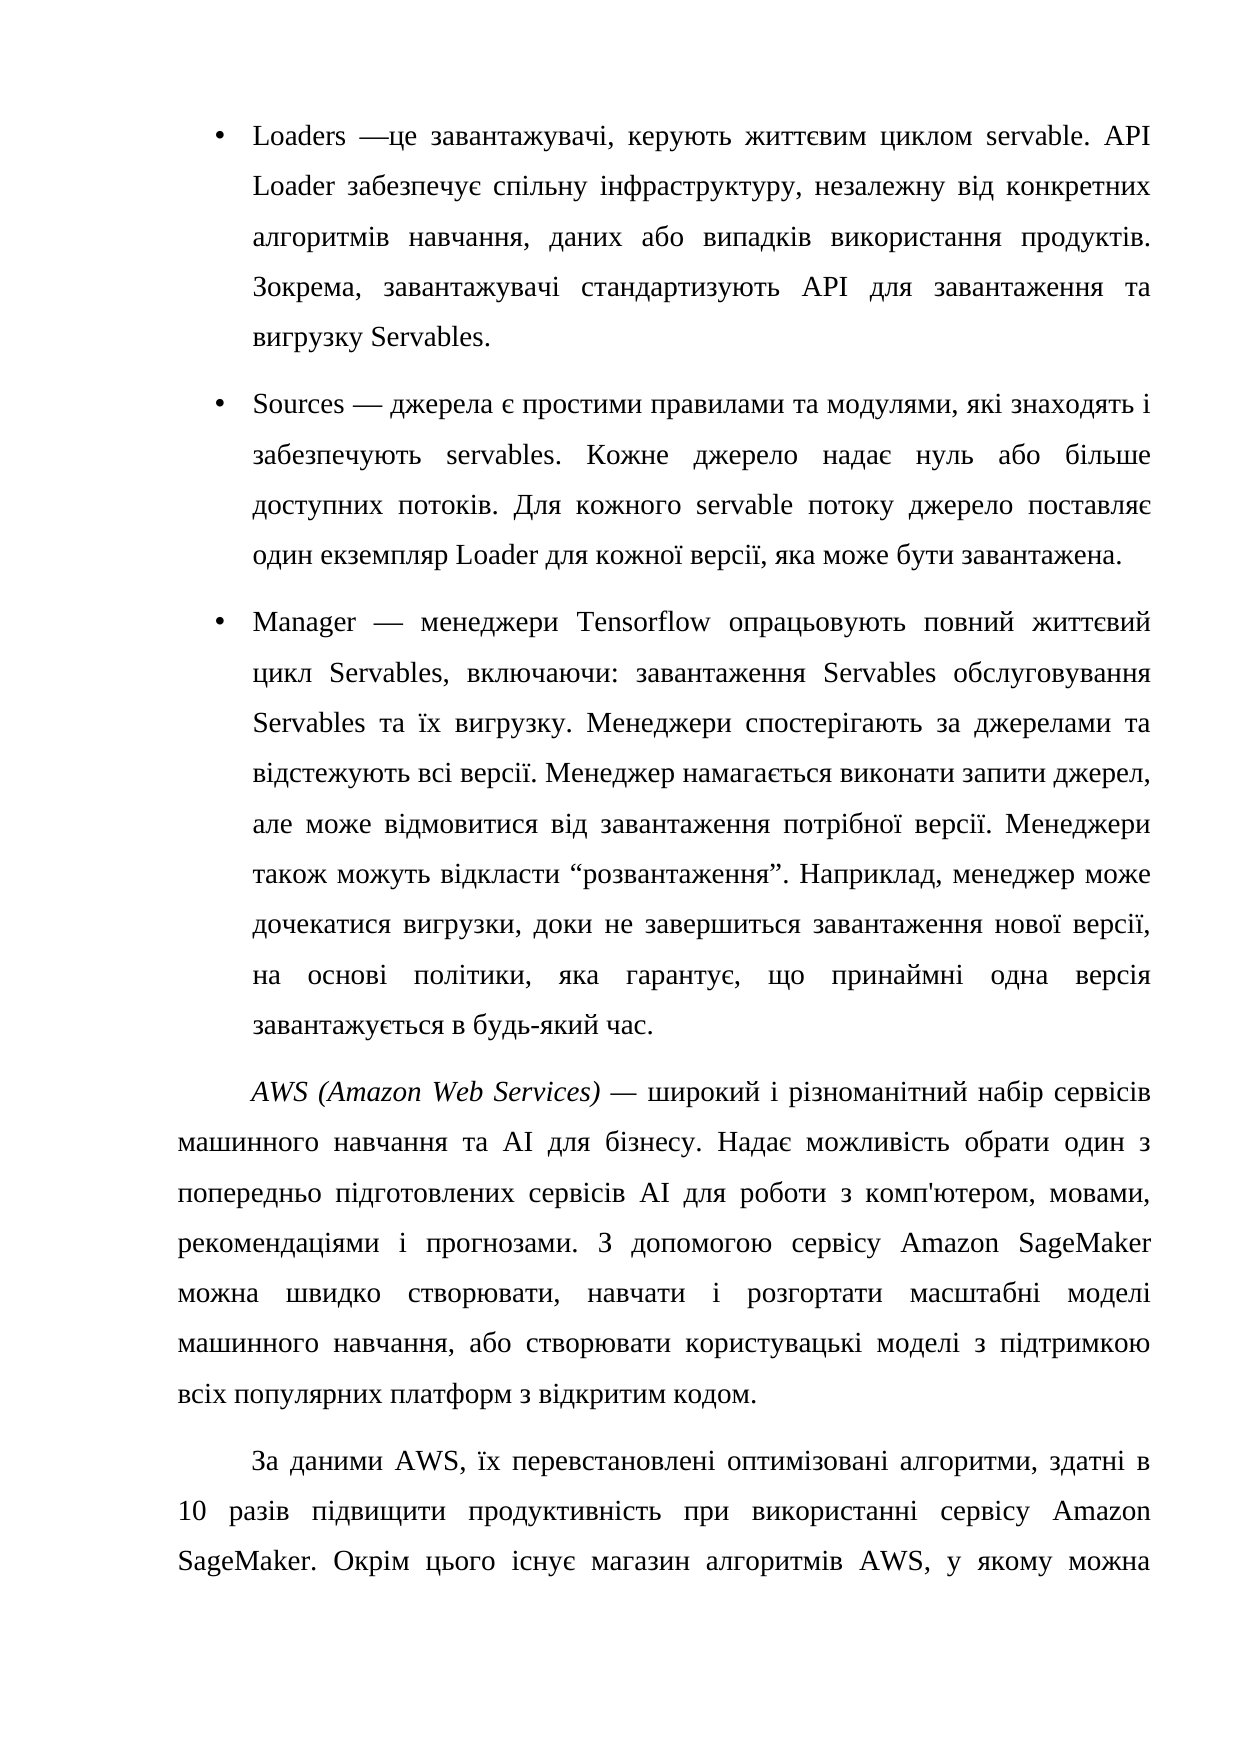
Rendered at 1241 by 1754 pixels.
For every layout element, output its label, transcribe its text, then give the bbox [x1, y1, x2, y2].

list Sources — джерела є простими правилами та модулями, які знаходять і забезпечують servables. Кожне джерело надає нуль або більше доступних потоків. Для кожного servable потоку джерело поставляє один екземпляр Loader для кожної версії, яка може бути завантажена. [215, 386, 1152, 571]
list Loaders —це завантажувачі, керують життєвим циклом servable. API Loader забезпечує спільну інфраструктуру, незалежну від конкретних алгоритмів навчання, даних або випадків використання продуктів. Зокрема, завантажувачі стандартизують API для завантаження та вигрузку Servables. [215, 118, 1152, 353]
text AWS (Amazon Web Services) — широкий і різноманітний набір сервісів машинного навчання та AI для бізнесу. Надає можливість обрати один з попередньо підготовлених сервісів AI для роботи з комп'ютером, мовами, рекомендаціями і прогнозами. З допомогою сервісу Amazon SageMaker можна швидко створювати, навчати і розгортати масштабні моделі машинного навчання, або створювати користувацькі моделі з підтримкою всіх популярних платформ з відкритим кодом. [177, 1074, 1152, 1409]
text За даними AWS, їх перевстановлені оптимізовані алгоритми, здатні в 10 разів підвищити продуктивність при використанні сервісу Amazon SageMaker. Окрім цього існує магазин алгоритмів AWS, у якому можна [177, 1443, 1152, 1577]
list Manager — менеджери Tensorflow опрацьовують повний життєвий цикл Servables, включаючи: завантаження Servables обслуговування Servables та їх вигрузку. Менеджери спостерігають за джерелами та відстежують всі версії. Менеджер намагається виконати запити джерел, але може відмовитися від завантаження потрібної версії. Менеджери також можуть відкласти “розвантаження”. Наприклад, менеджер може дочекатися вигрузки, доки не завершиться завантаження нової версії, на основі політики, яка гарантує, що принаймні одна версія завантажується в будь-який час. [215, 604, 1152, 1041]
